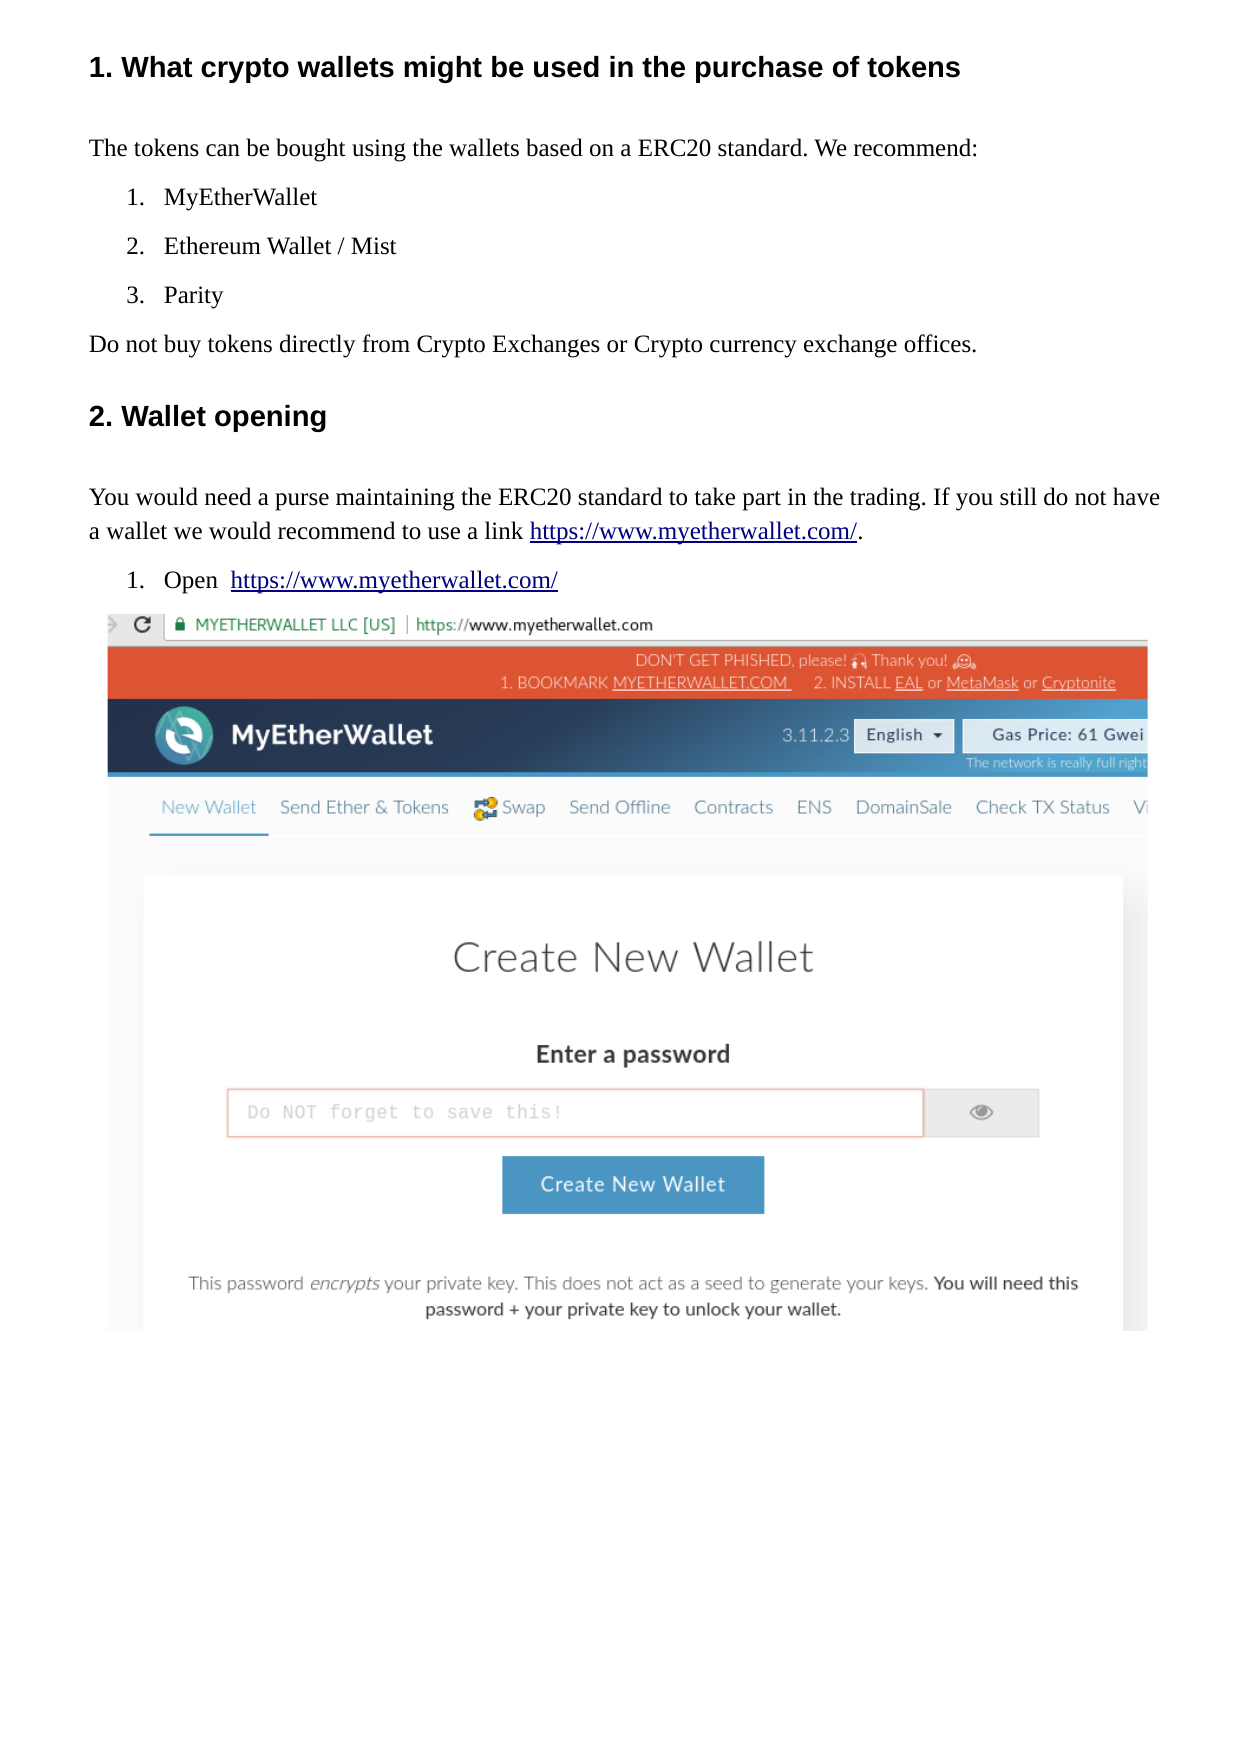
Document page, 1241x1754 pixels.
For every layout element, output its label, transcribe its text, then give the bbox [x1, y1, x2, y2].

list Parity [126, 280, 1167, 309]
subtitle . Wallet opening [89, 399, 1167, 433]
text The tokens can be bought using the wallets based on a ERC20 standard. We recommend: [89, 133, 1167, 162]
subtitle . What crypto wallets might be used in the purchase of tokens [89, 50, 1167, 84]
text You would need a purse maintaining the ERC20 standard to take part in the trading. If you still do not have a wallet we would recommend to use a link https://www.myetherwallet.com/. [89, 482, 1167, 545]
list MyEtherWallet [126, 182, 1167, 211]
list Ethereum Wallet / Mist [126, 231, 1167, 260]
list Open https://www.myetherwallet.com/ [126, 565, 1167, 594]
text Do not buy tokens directly from Crypto Exchanges or Crypto currency exchange offices. [89, 329, 1167, 358]
picture [107, 614, 1148, 1331]
